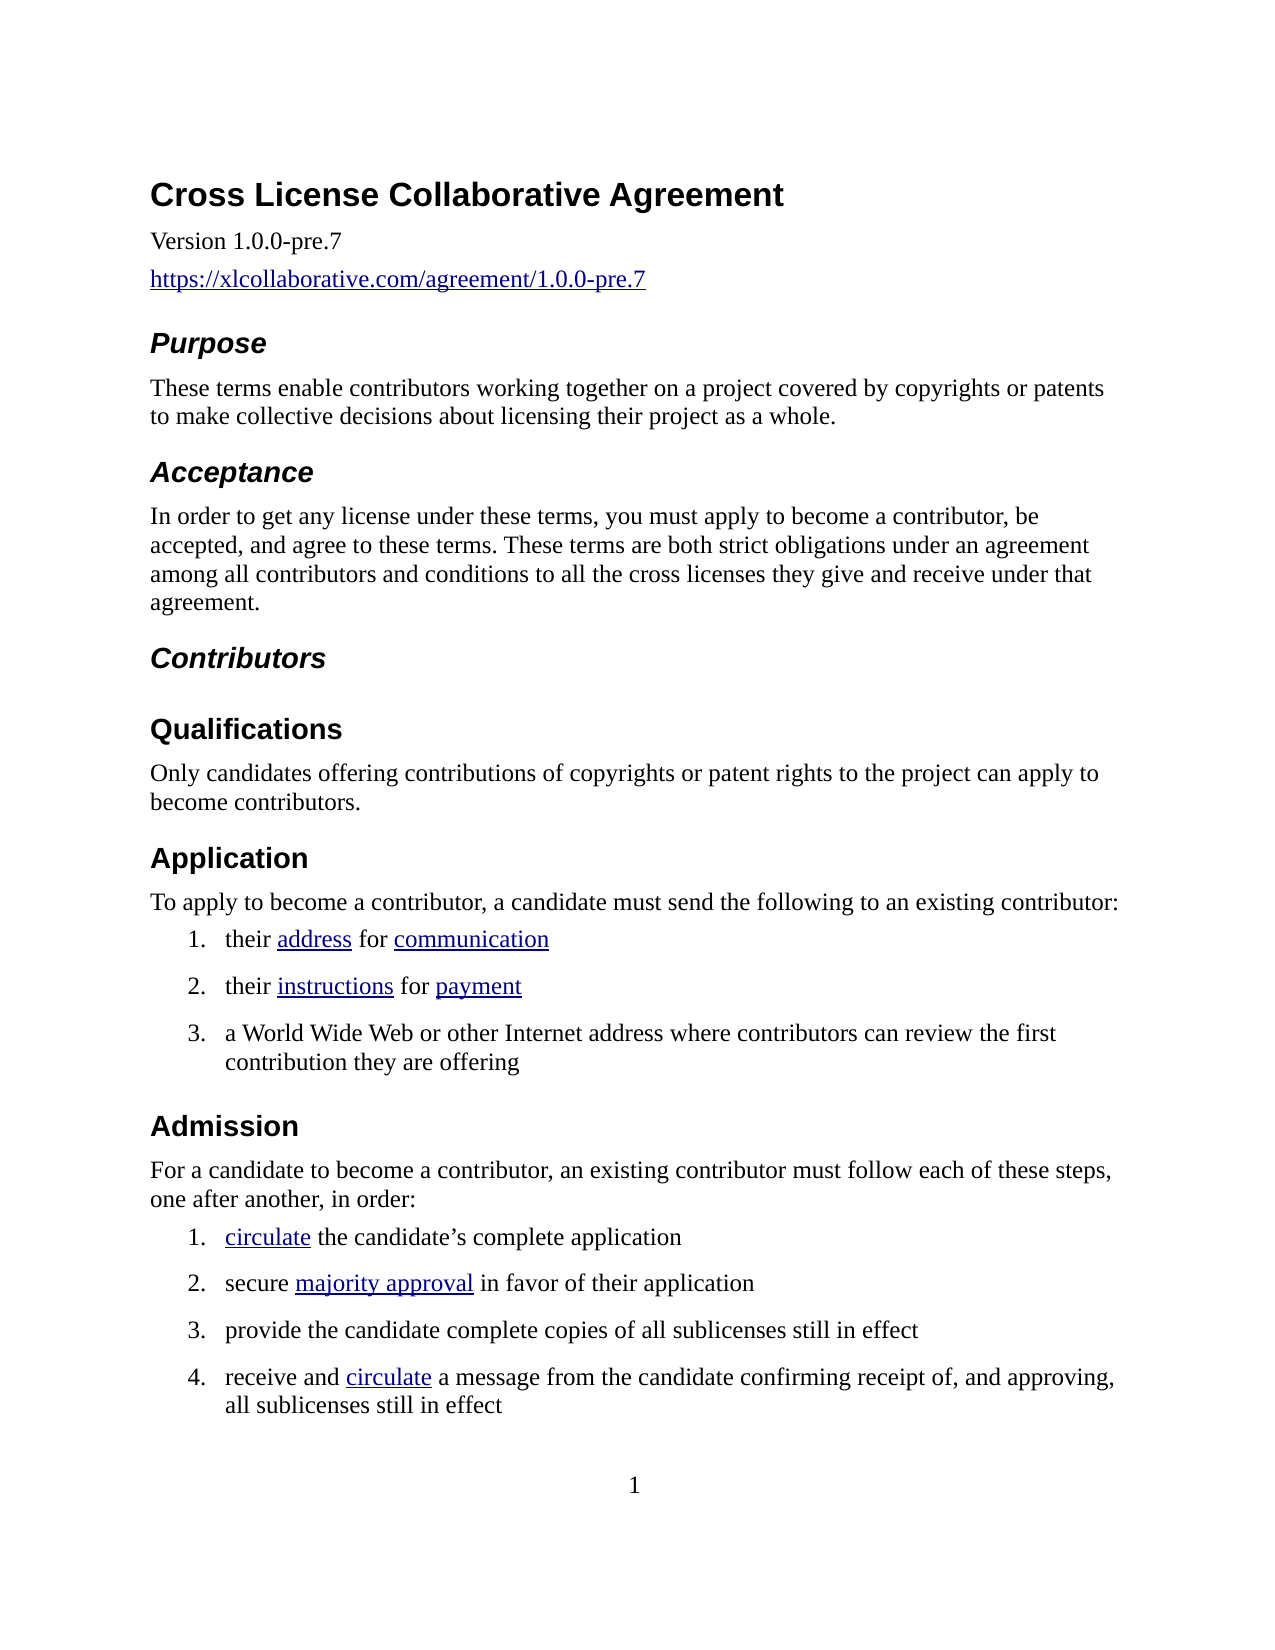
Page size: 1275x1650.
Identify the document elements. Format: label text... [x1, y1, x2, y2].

text For a candidate to become a contributor, an existing contributor must follow each of these steps, one after another, in order: [150, 1155, 1125, 1213]
list provide the candidate complete copies of all sublicenses still in effect [187, 1315, 1125, 1344]
text Version 1.0.0-pre.7 [150, 226, 1125, 255]
list a World Wide Web or other Internet address where contributors can review the first contribution they are offering [187, 1018, 1125, 1075]
text These terms enable contributors working together on a project covered by copyrights or patents to make collective decisions about licensing their project as a whole. [150, 373, 1125, 430]
subtitle Purpose [150, 327, 1125, 360]
text To apply to become a contributor, a candidate must send the following to an existing contributor: [150, 887, 1125, 916]
list their instructions for payment [187, 971, 1125, 1000]
subtitle Qualifications [150, 712, 1125, 746]
list secure majority approval in favor of their application [187, 1268, 1125, 1297]
subtitle Admission [150, 1109, 1125, 1143]
subtitle Cross License Collaborative Agreement [150, 175, 1125, 214]
text https://xlcollaborative.com/agreement/1.0.0-pre.7 [150, 264, 1125, 293]
text In order to get any license under these terms, you must apply to become a contributor, be accepted, and agree to these terms. These terms are both strict obligations under an agreement among all contributors and conditions to all the cross licenses they give and receive under that agreement. [150, 501, 1125, 616]
list circulate the candidate’s complete application [187, 1222, 1125, 1251]
list receive and circulate a message from the candidate confirming receipt of, and approving, all sublicenses still in effect [187, 1362, 1125, 1419]
text Only candidates offering contributions of copyrights or patent rights to the project can apply to become contributors. [150, 758, 1125, 816]
list their address for communication [187, 924, 1125, 953]
subtitle Contributors [150, 641, 1125, 675]
subtitle Application [150, 841, 1125, 874]
subtitle Acceptance [150, 455, 1125, 489]
